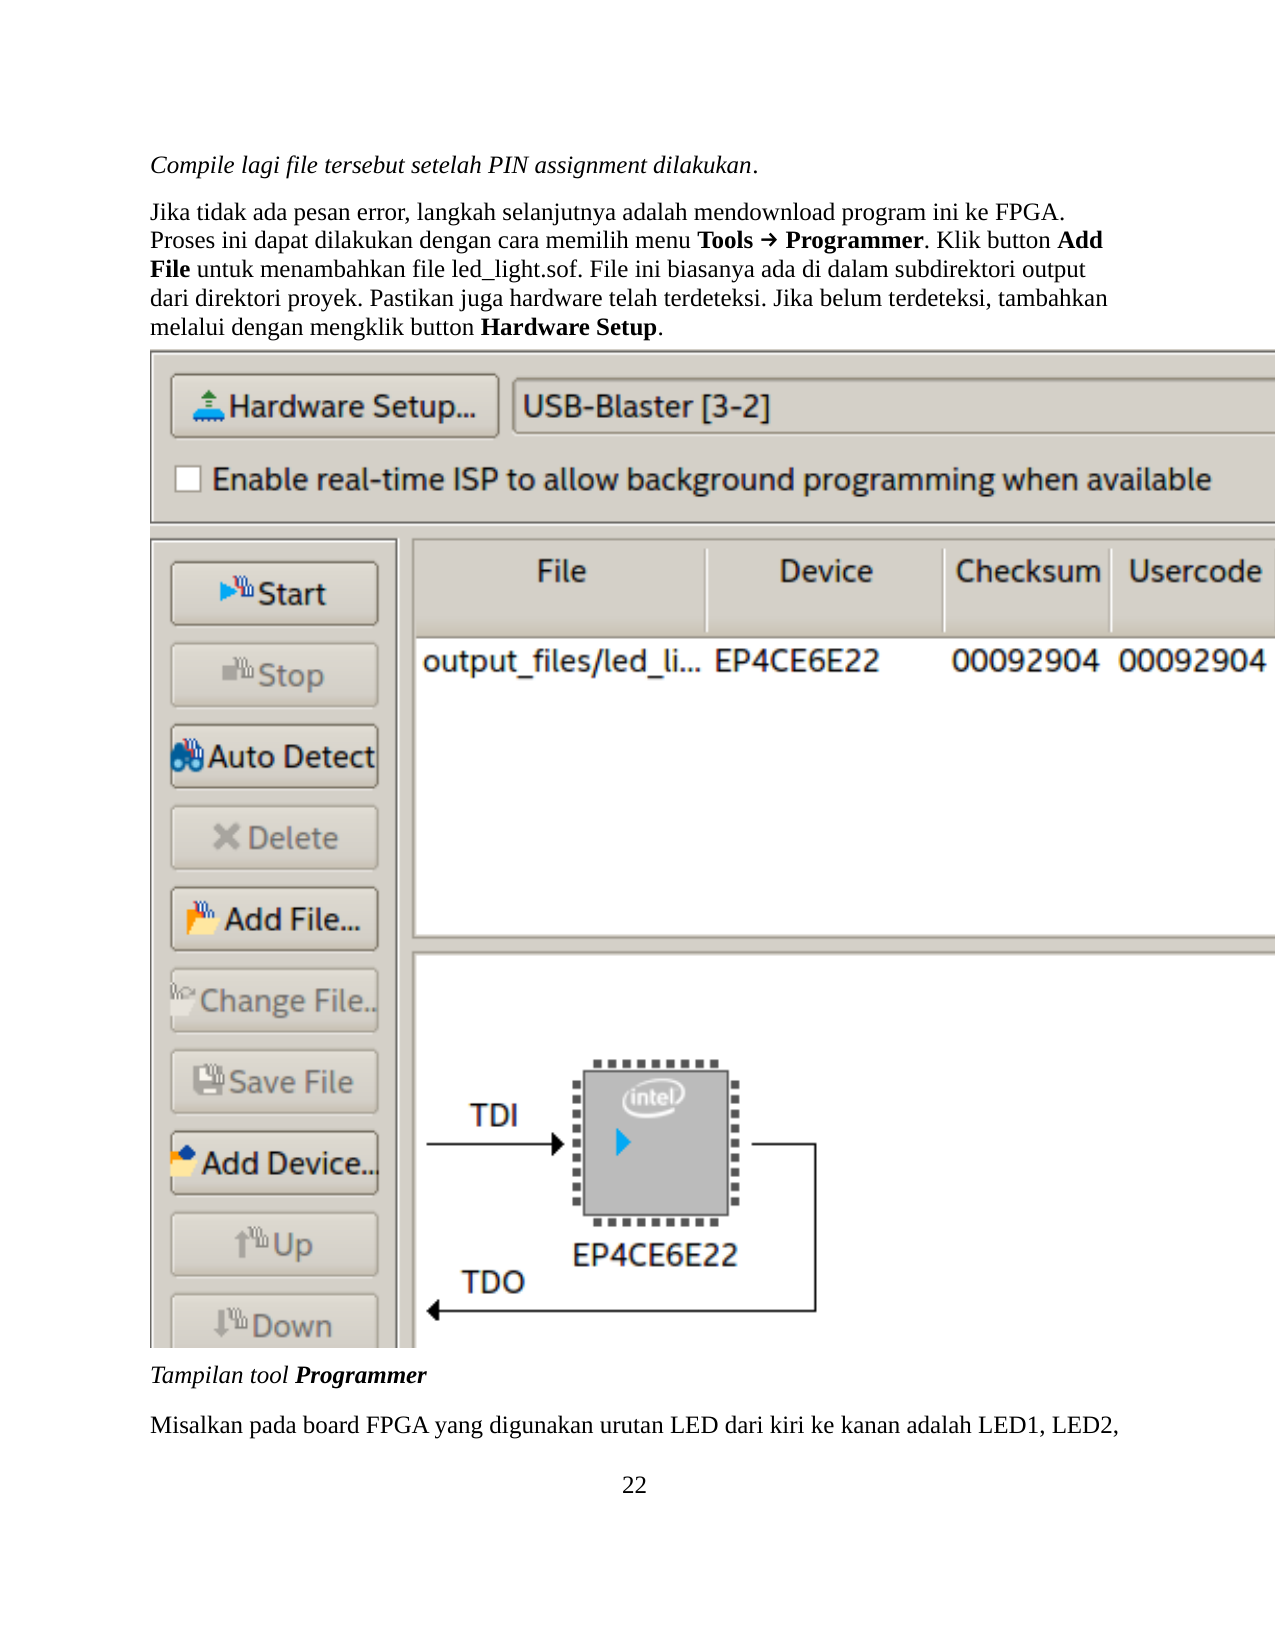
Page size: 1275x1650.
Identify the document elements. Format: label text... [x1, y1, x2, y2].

text Misalkan pada board FPGA yang digunakan urutan LED dari kiri ke kanan adalah LED1, LED2, [150, 1410, 1125, 1439]
text Jika tidak ada pesan error, langkah selanjutnya adalah mendownload program ini ke FPGA. Proses ini dapat dilakukan dengan cara memilih menu Tools Programmer. Klik button Add File untuk menambahkan file led_light.sof. File ini biasanya ada di dalam subdirektori output dari direktori proyek. Pastikan juga hardware telah terdeteksi. Jika belum terdeteksi, tambahkan melalui dengan mengklik button Hardware Setup. [150, 197, 1125, 340]
text Tampilan tool Programmer [150, 1360, 1125, 1388]
picture [150, 349, 1275, 1348]
text Compile lagi file tersebut setelah PIN assignment dilakukan. [150, 150, 1125, 179]
